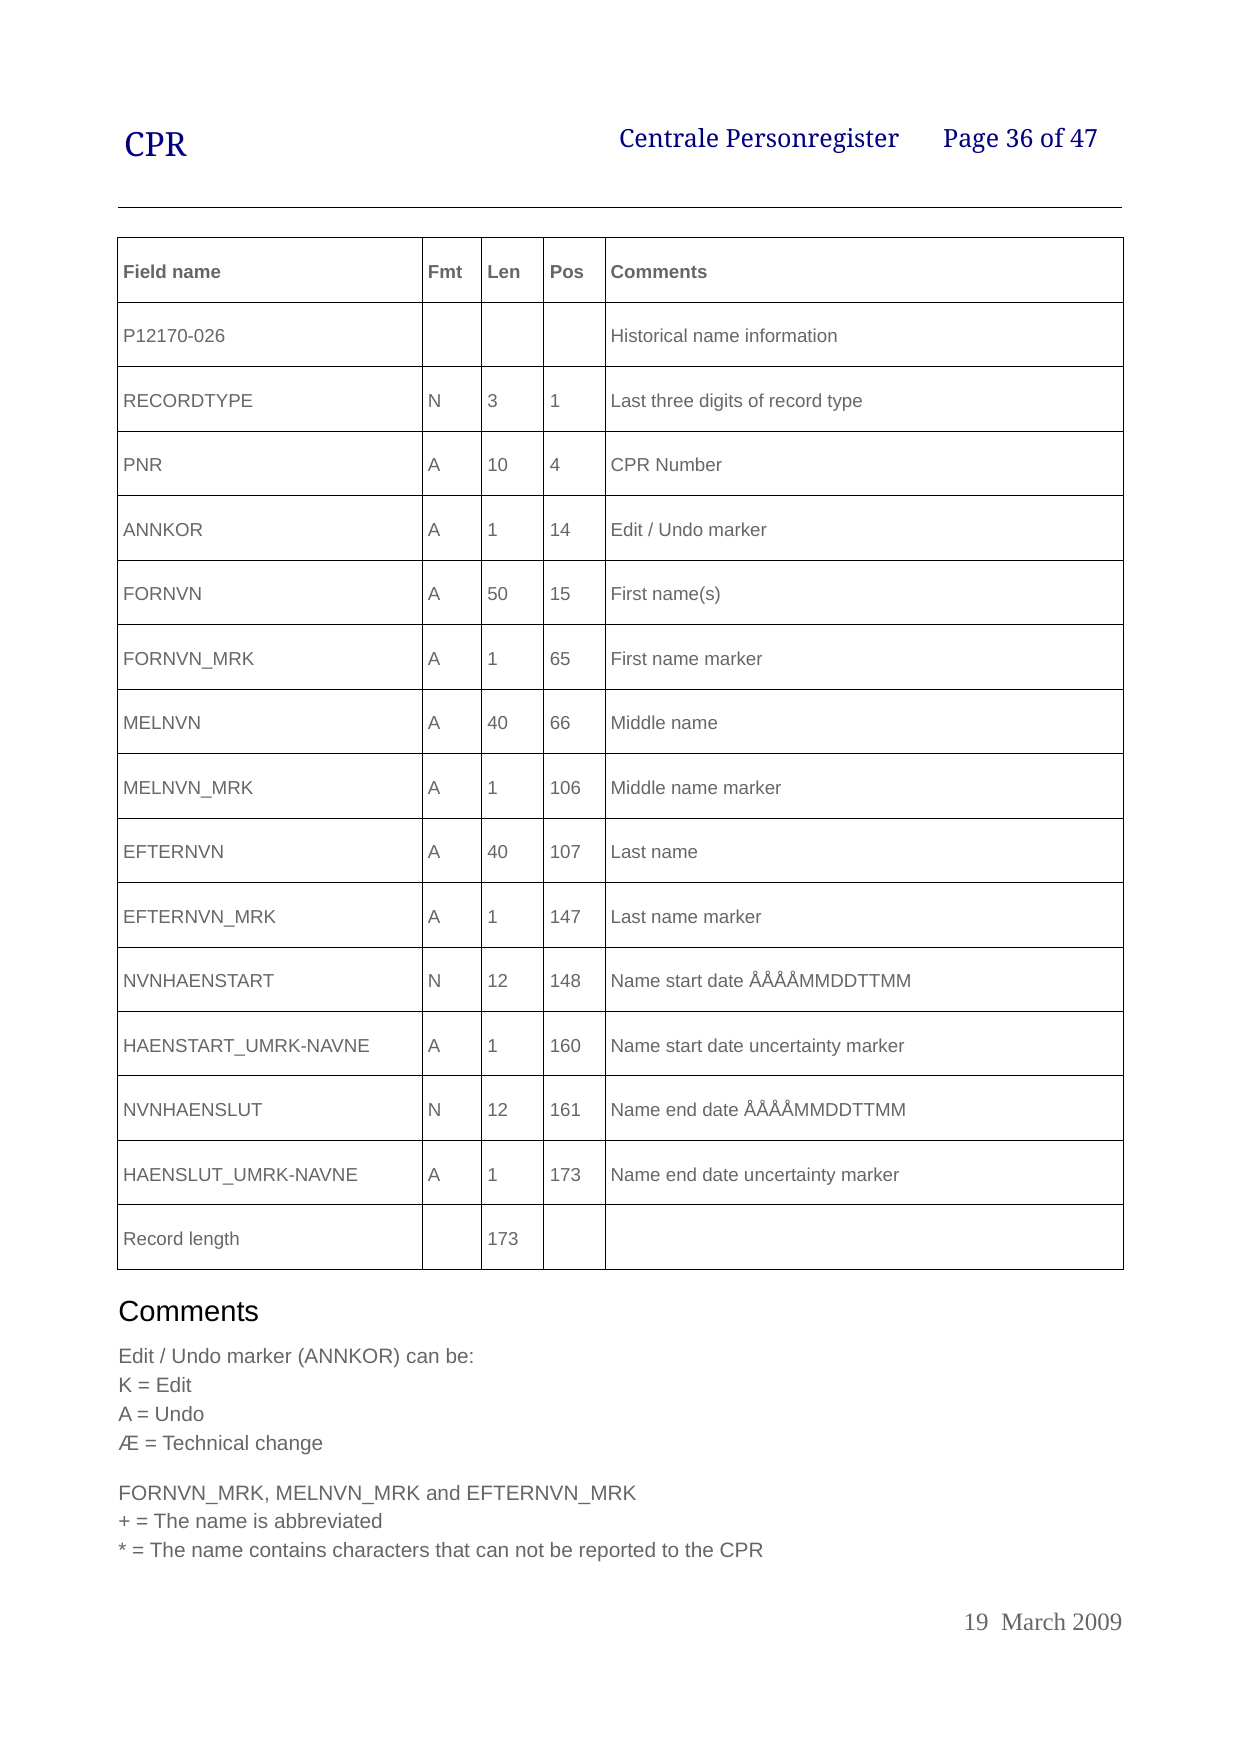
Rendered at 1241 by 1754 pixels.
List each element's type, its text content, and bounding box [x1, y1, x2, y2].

table_cell EFTERNVN [118, 819, 422, 882]
table_header Pos [544, 238, 605, 302]
table_cell 12 [482, 948, 543, 1011]
table_cell MELNVN_MRK [118, 754, 422, 817]
table_cell P12170-026 [118, 303, 422, 366]
table_cell A [423, 819, 481, 882]
table_header Fmt [423, 238, 481, 302]
table_cell MELNVN [118, 690, 422, 753]
table_cell 107 [544, 819, 605, 882]
table_cell 161 [544, 1076, 605, 1140]
text Edit / Undo marker (ANNKOR) can be: K = Edit A = Undo Æ = Technical change [118, 1340, 1122, 1456]
table_cell Middle name marker [606, 754, 1123, 817]
table_cell First name marker [606, 625, 1123, 688]
table_cell 3 [482, 367, 543, 431]
table_cell Name end date ÅÅÅÅMMDDTTMM [606, 1076, 1123, 1140]
table_cell 12 [482, 1076, 543, 1140]
table_cell 1 [482, 883, 543, 946]
table_cell 106 [544, 754, 605, 817]
table_cell A [423, 496, 481, 559]
table_cell NVNHAENSTART [118, 948, 422, 1011]
table_cell A [423, 1141, 481, 1204]
table_cell A [423, 561, 481, 624]
table_cell N [423, 948, 481, 1011]
table_cell Historical name information [606, 303, 1123, 366]
table_cell [482, 303, 543, 366]
table_cell A [423, 883, 481, 946]
table_cell Edit / Undo marker [606, 496, 1123, 559]
table_cell Name start date uncertainty marker [606, 1012, 1123, 1075]
table_cell [423, 303, 481, 366]
table_cell 4 [544, 432, 605, 495]
table_cell EFTERNVN_MRK [118, 883, 422, 946]
table_header Len [482, 238, 543, 302]
table_cell [423, 1205, 481, 1269]
table_cell 1 [482, 754, 543, 817]
table_cell A [423, 690, 481, 753]
table_cell 14 [544, 496, 605, 559]
table_cell First name(s) [606, 561, 1123, 624]
table_cell 173 [482, 1205, 543, 1269]
table_cell 160 [544, 1012, 605, 1075]
table_cell 40 [482, 819, 543, 882]
subtitle Comments [118, 1294, 1122, 1328]
table_cell 10 [482, 432, 543, 495]
table_cell RECORDTYPE [118, 367, 422, 431]
table_cell Name start date ÅÅÅÅMMDDTTMM [606, 948, 1123, 1011]
table_cell Last name [606, 819, 1123, 882]
table_cell N [423, 1076, 481, 1140]
table_cell HAENSTART_UMRK-NAVNE [118, 1012, 422, 1075]
table_cell Record length [118, 1205, 422, 1269]
table_cell FORNVN [118, 561, 422, 624]
table_cell NVNHAENSLUT [118, 1076, 422, 1140]
table_cell Name end date uncertainty marker [606, 1141, 1123, 1204]
table_cell Last name marker [606, 883, 1123, 946]
table_cell HAENSLUT_UMRK-NAVNE [118, 1141, 422, 1204]
table_cell 50 [482, 561, 543, 624]
table_cell Last three digits of record type [606, 367, 1123, 431]
table_header Comments [606, 238, 1123, 302]
table_cell ANNKOR [118, 496, 422, 559]
table_cell [544, 1205, 605, 1269]
table_cell 147 [544, 883, 605, 946]
table_cell N [423, 367, 481, 431]
table_cell 65 [544, 625, 605, 688]
table_cell 173 [544, 1141, 605, 1204]
table_cell A [423, 625, 481, 688]
table_cell 1 [482, 496, 543, 559]
table_cell 66 [544, 690, 605, 753]
table_cell A [423, 432, 481, 495]
table_cell [606, 1205, 1123, 1269]
table_cell 148 [544, 948, 605, 1011]
table_cell A [423, 1012, 481, 1075]
text FORNVN_MRK, MELNVN_MRK and EFTERNVN_MRK + = The name is abbreviated * = The name contains characters that can not be reported to the CPR [118, 1477, 1122, 1564]
table_cell 15 [544, 561, 605, 624]
table_cell A [423, 754, 481, 817]
table_cell 1 [482, 625, 543, 688]
table_cell PNR [118, 432, 422, 495]
table_cell FORNVN_MRK [118, 625, 422, 688]
table_cell [544, 303, 605, 366]
table_cell 1 [482, 1012, 543, 1075]
table_cell 40 [482, 690, 543, 753]
table_header Field name [118, 238, 422, 302]
table_cell Middle name [606, 690, 1123, 753]
table_cell 1 [482, 1141, 543, 1204]
table_cell 1 [544, 367, 605, 431]
table_cell CPR Number [606, 432, 1123, 495]
